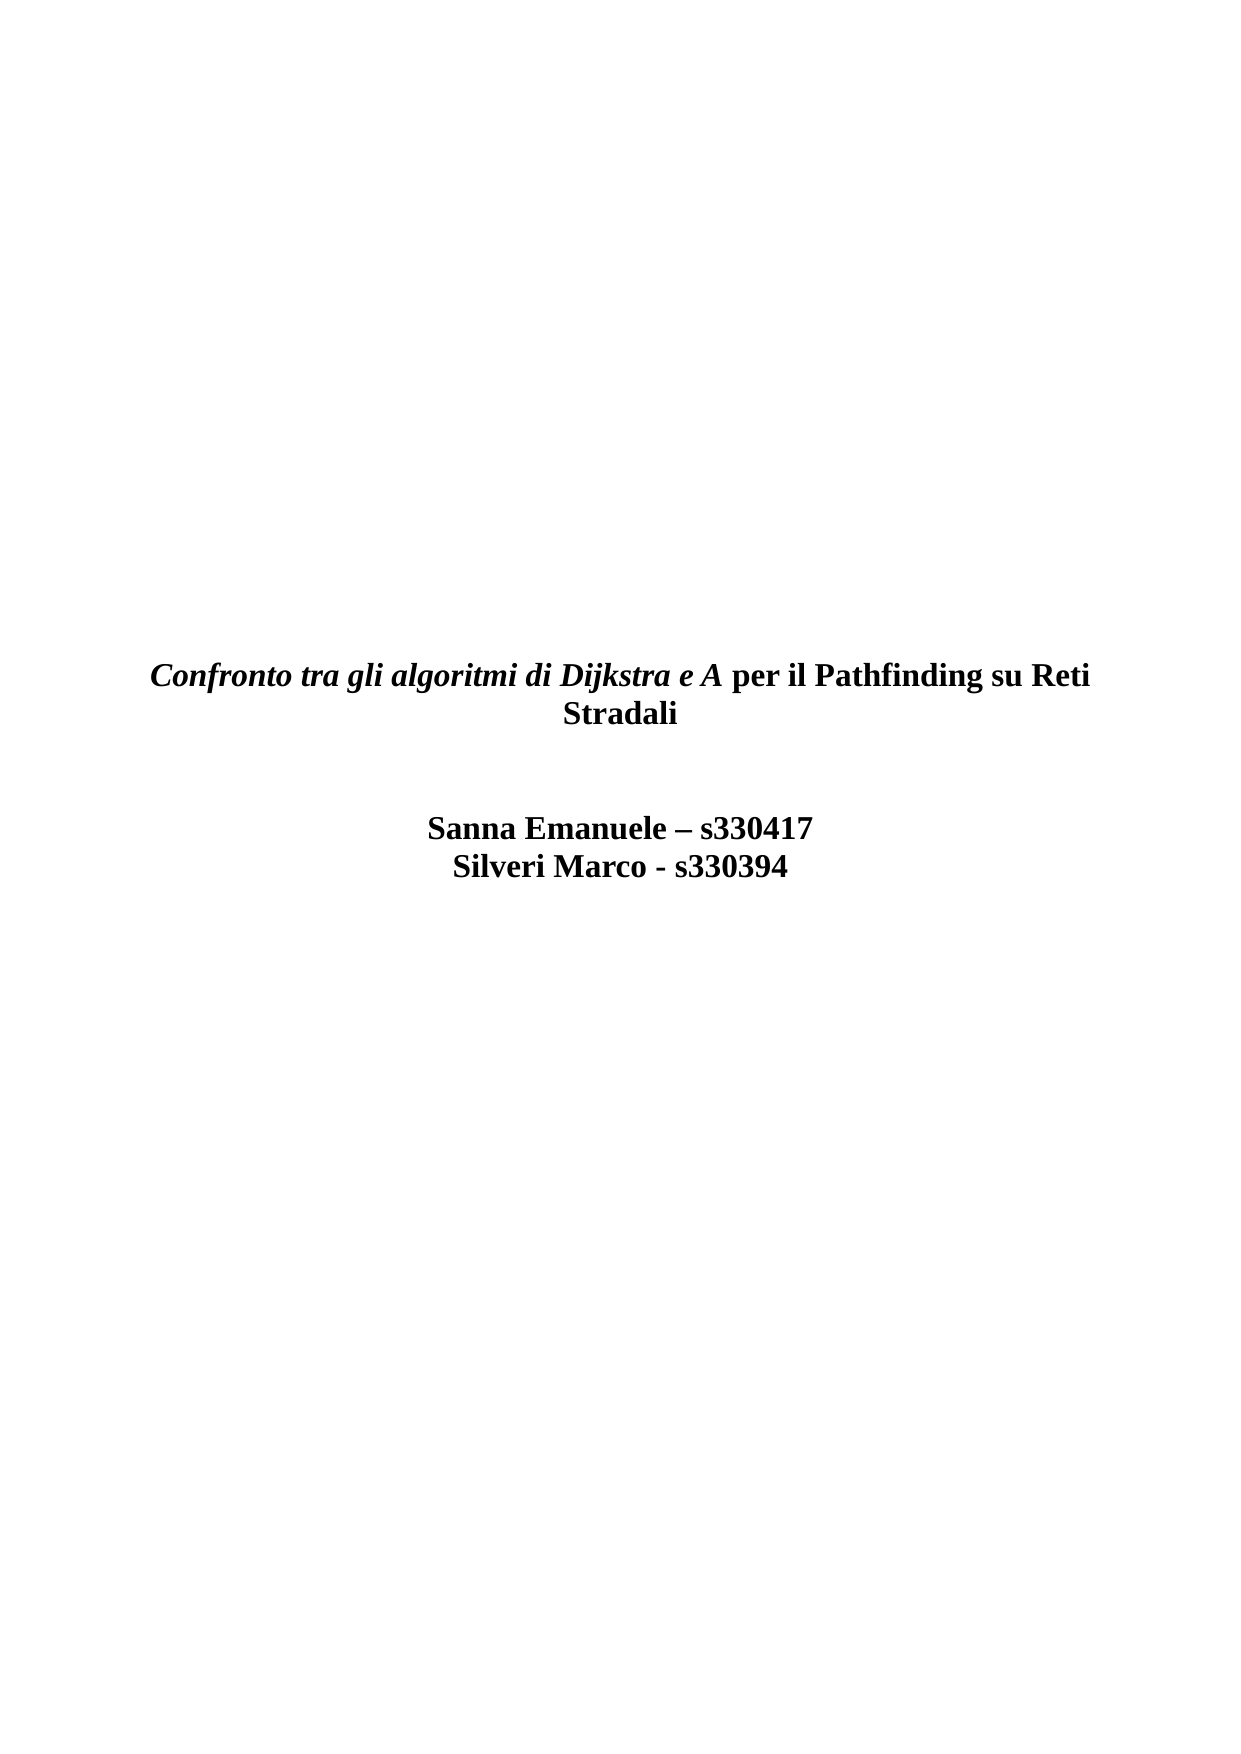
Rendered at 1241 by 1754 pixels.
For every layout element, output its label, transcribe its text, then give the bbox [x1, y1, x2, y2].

text Confronto tra gli algoritmi di Dijkstra e A per il Pathfinding su Reti Stradali [118, 655, 1122, 731]
text Silveri Marco - s330394 [118, 846, 1122, 885]
text Sanna Emanuele – s330417 [118, 808, 1122, 846]
